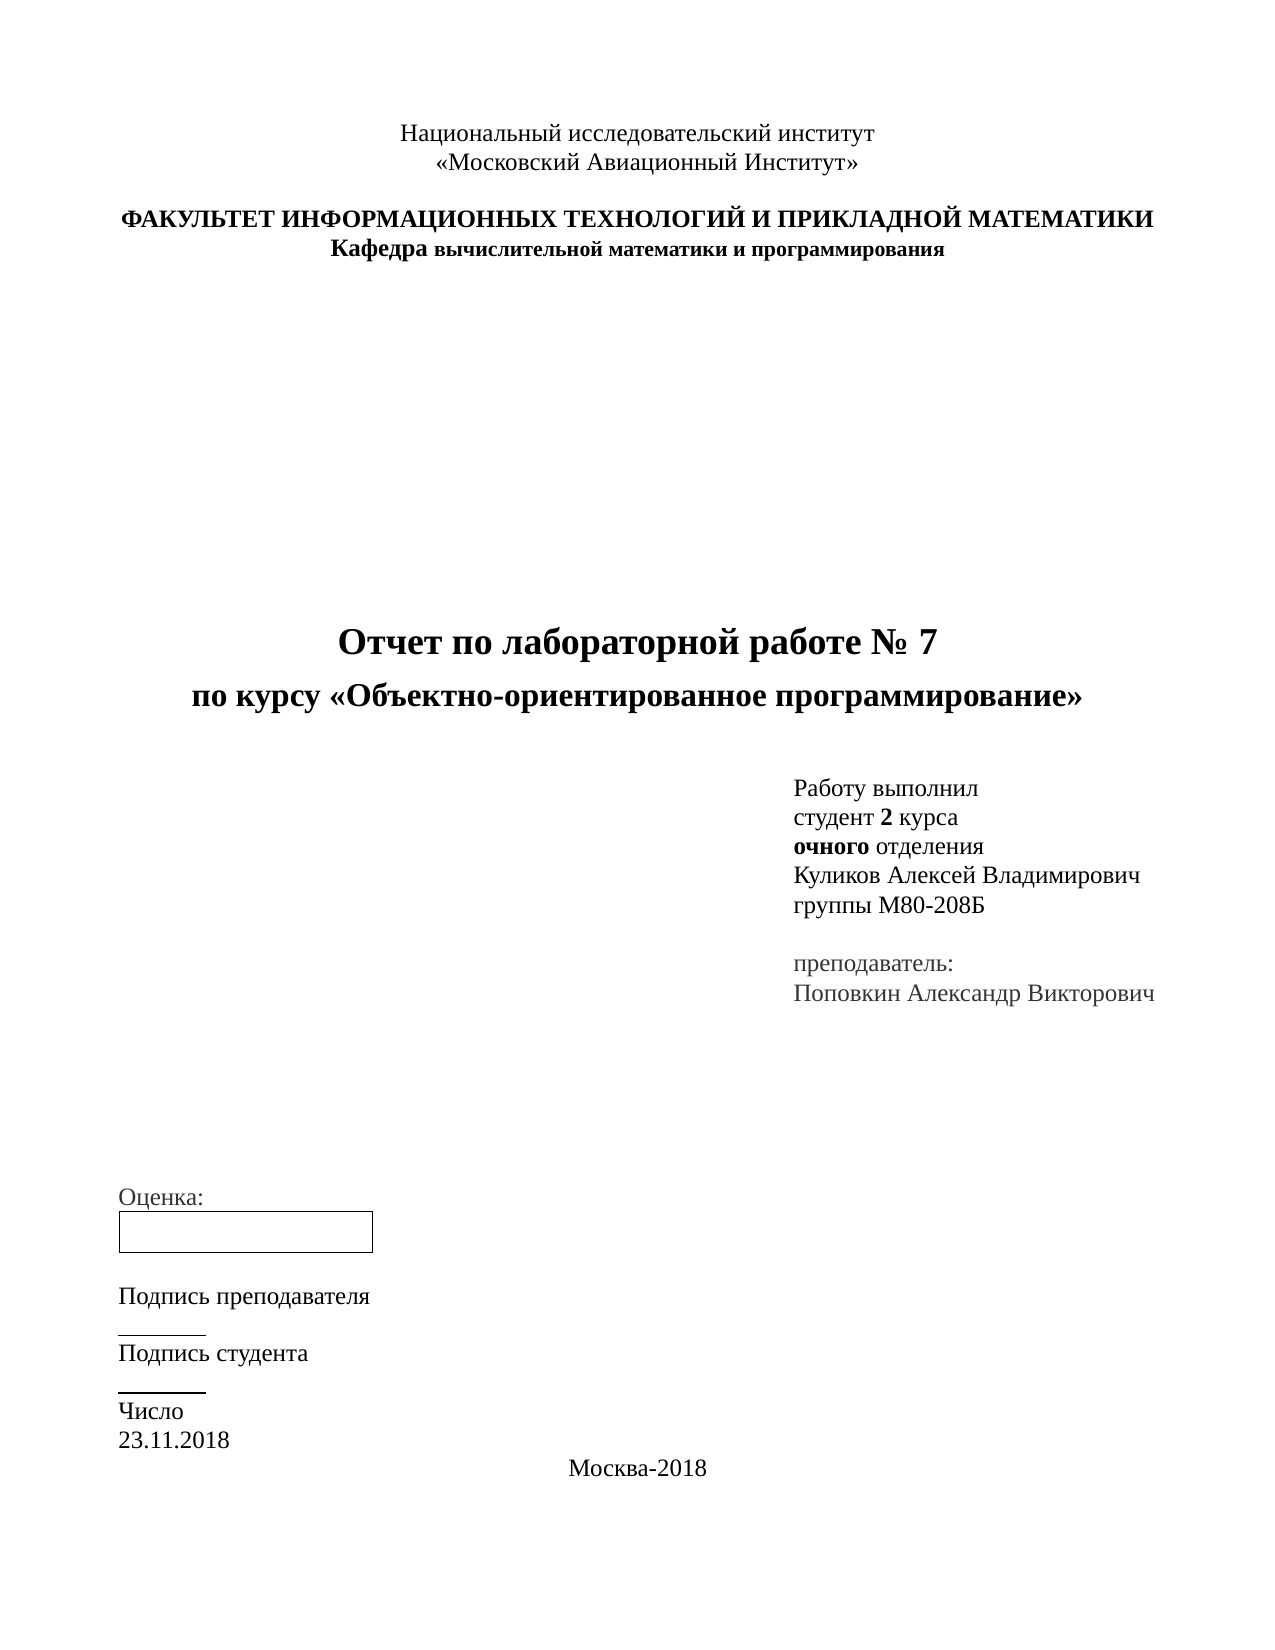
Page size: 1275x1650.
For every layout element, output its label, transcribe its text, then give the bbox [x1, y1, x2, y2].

subtitle Отчет по лабораторной работе № 7 [118, 619, 1157, 662]
text Национальный исследовательский институт [118, 118, 1157, 147]
text преподаватель: [793, 948, 1157, 977]
text Кафедра вычислительной математики и программирования [118, 233, 1157, 262]
text Работу выполнил [793, 773, 1157, 801]
text Подпись преподавателя [118, 1281, 1157, 1310]
text «Московский Авиационный Институт» [118, 147, 1157, 176]
text Оценка: [118, 1182, 1157, 1211]
text Число [118, 1396, 1157, 1425]
text группы М80-208Б [793, 890, 1157, 918]
subtitle по курсу «Объектно-ориентированное программирование» [118, 675, 1157, 714]
table_header [120, 1212, 372, 1252]
text Подпись студента [118, 1338, 1157, 1367]
text очного отделения [793, 831, 1157, 860]
text Москва-2018 [118, 1453, 1157, 1482]
text Куликов Алексей Владимирович [793, 861, 1157, 889]
text Поповкин Александр Викторович [793, 978, 1157, 1006]
text факультет ИНФОРМАЦИОННЫХ ТЕХНОЛОГИЙ И ПРИКЛАДНОЙ МАТЕМАТИКИ [118, 204, 1157, 233]
text студент 2 курса [793, 802, 1157, 831]
text 23.11.2018 [118, 1425, 1157, 1453]
